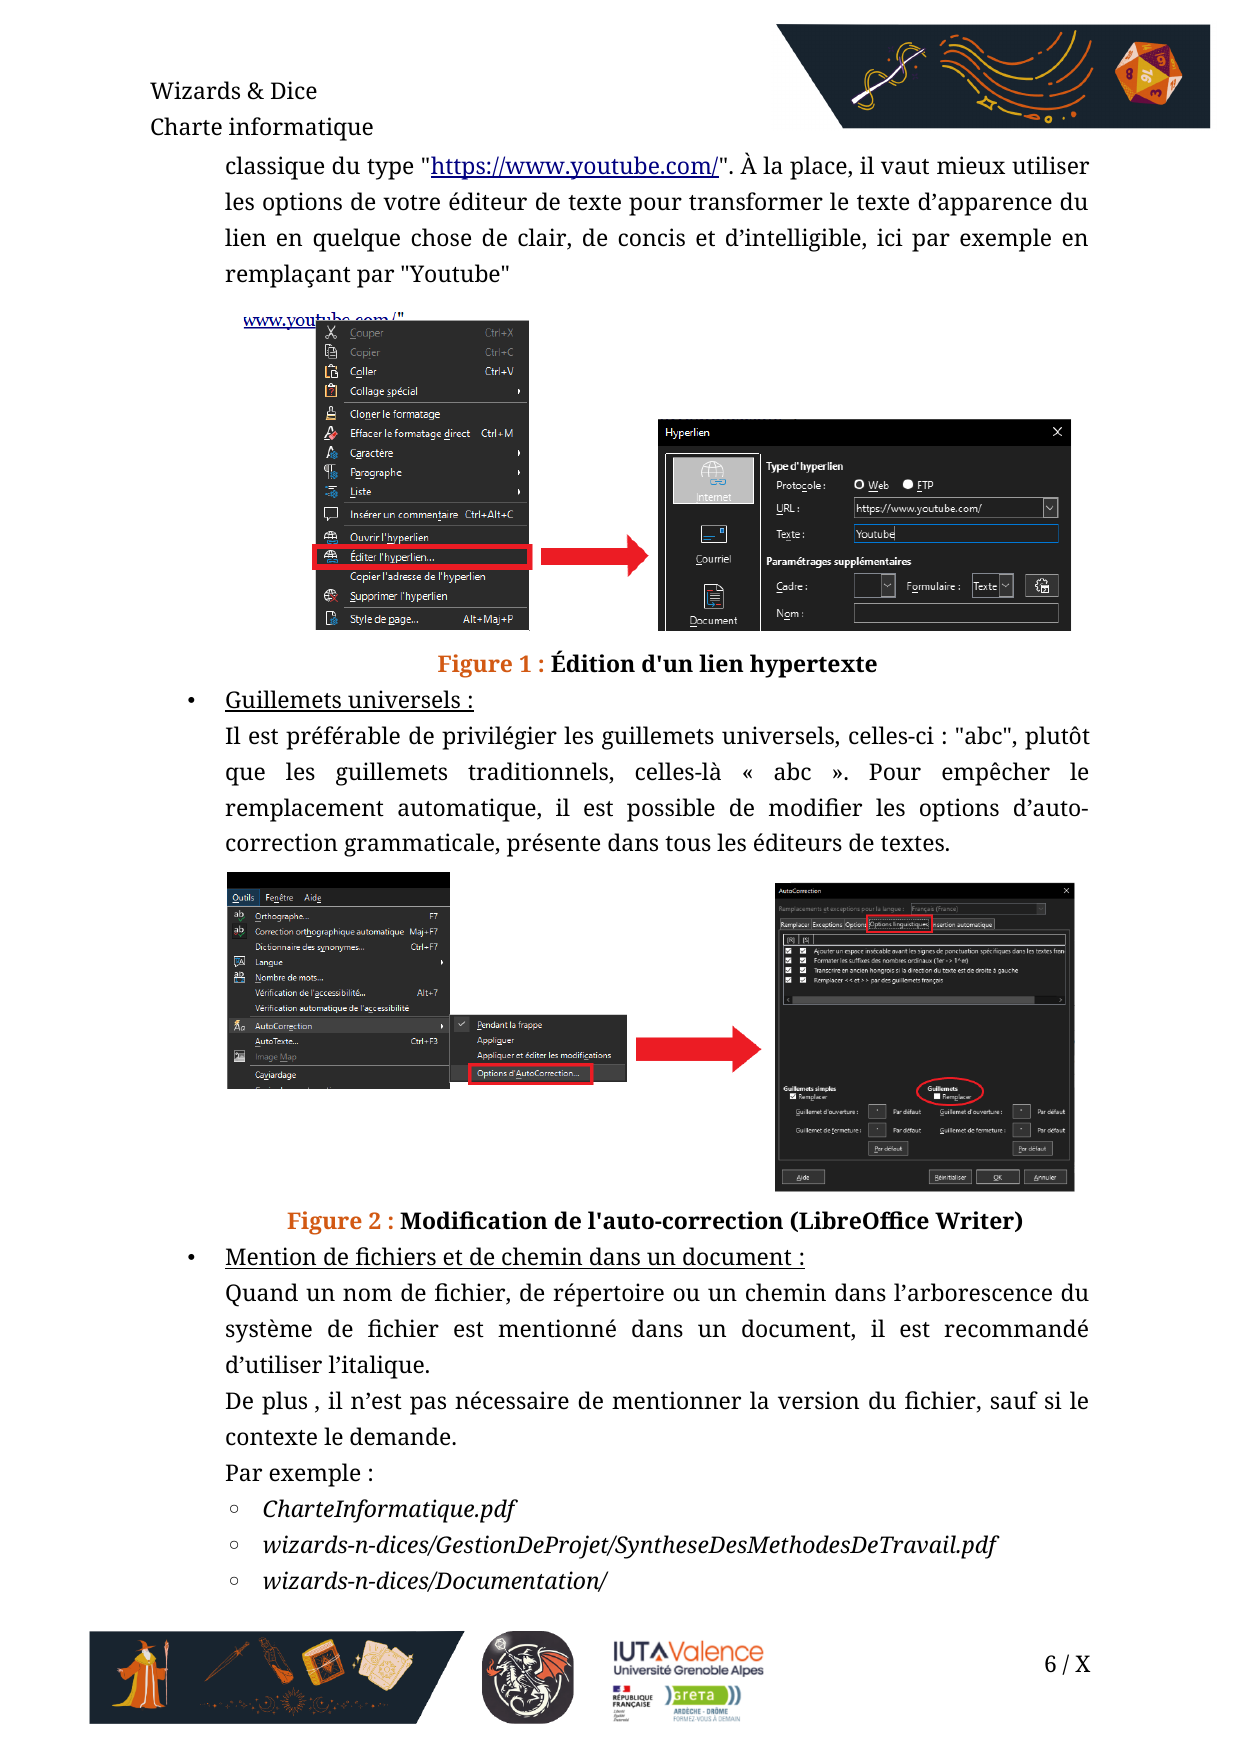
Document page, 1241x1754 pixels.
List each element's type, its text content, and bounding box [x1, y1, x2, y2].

list Figure 1 : Édition d'un lien hypertexte [244, 631, 1071, 679]
picture [243, 306, 1072, 631]
list Figure 2 : Modification de l'auto-correction (LibreOffice Writer) [225, 870, 1086, 1237]
list CharteInformatique.pdf [225, 1493, 1090, 1524]
list Il est préférable de privilégier les guillemets universels, celles-ci : "abc", plutôt que les guillemets traditionnels, celles-là « abc ». Pour empêcher le remplacement automatique, il est possible de modifier les options d’auto-correction grammaticale, présente dans tous les éditeurs de textes. [187, 719, 1090, 859]
list Guillemets universels : [187, 684, 1090, 715]
list Mention de fichiers et de chemin dans un document : [187, 1241, 1090, 1272]
list Quand un nom de fichier, de répertoire ou un chemin dans l’arborescence du système de fichier est mentionné dans un document, il est recommandé d’utiliser l’italique. [187, 1277, 1090, 1380]
picture [771, 21, 1218, 131]
list wizards-n-dices/Documentation/ [225, 1565, 1090, 1596]
list Par exemple : [187, 1457, 1090, 1488]
list classique du type "https://www.youtube.com/". À la place, il vaut mieux utiliser les options de votre éditeur de texte pour transformer le texte d’apparence du lien en quelque chose de clair, de concis et d’intelligible, ici par exemple en remplaçant par "Youtube" [187, 150, 1090, 289]
list De plus , il n’est pas nécessaire de mentionner la version du fichier, sauf si le contexte le demande. [187, 1385, 1090, 1452]
picture [81, 1620, 788, 1733]
picture [225, 869, 1077, 1194]
list wizards-n-dices/GestionDeProjet/SyntheseDesMethodesDeTravail.pdf [225, 1529, 1090, 1560]
